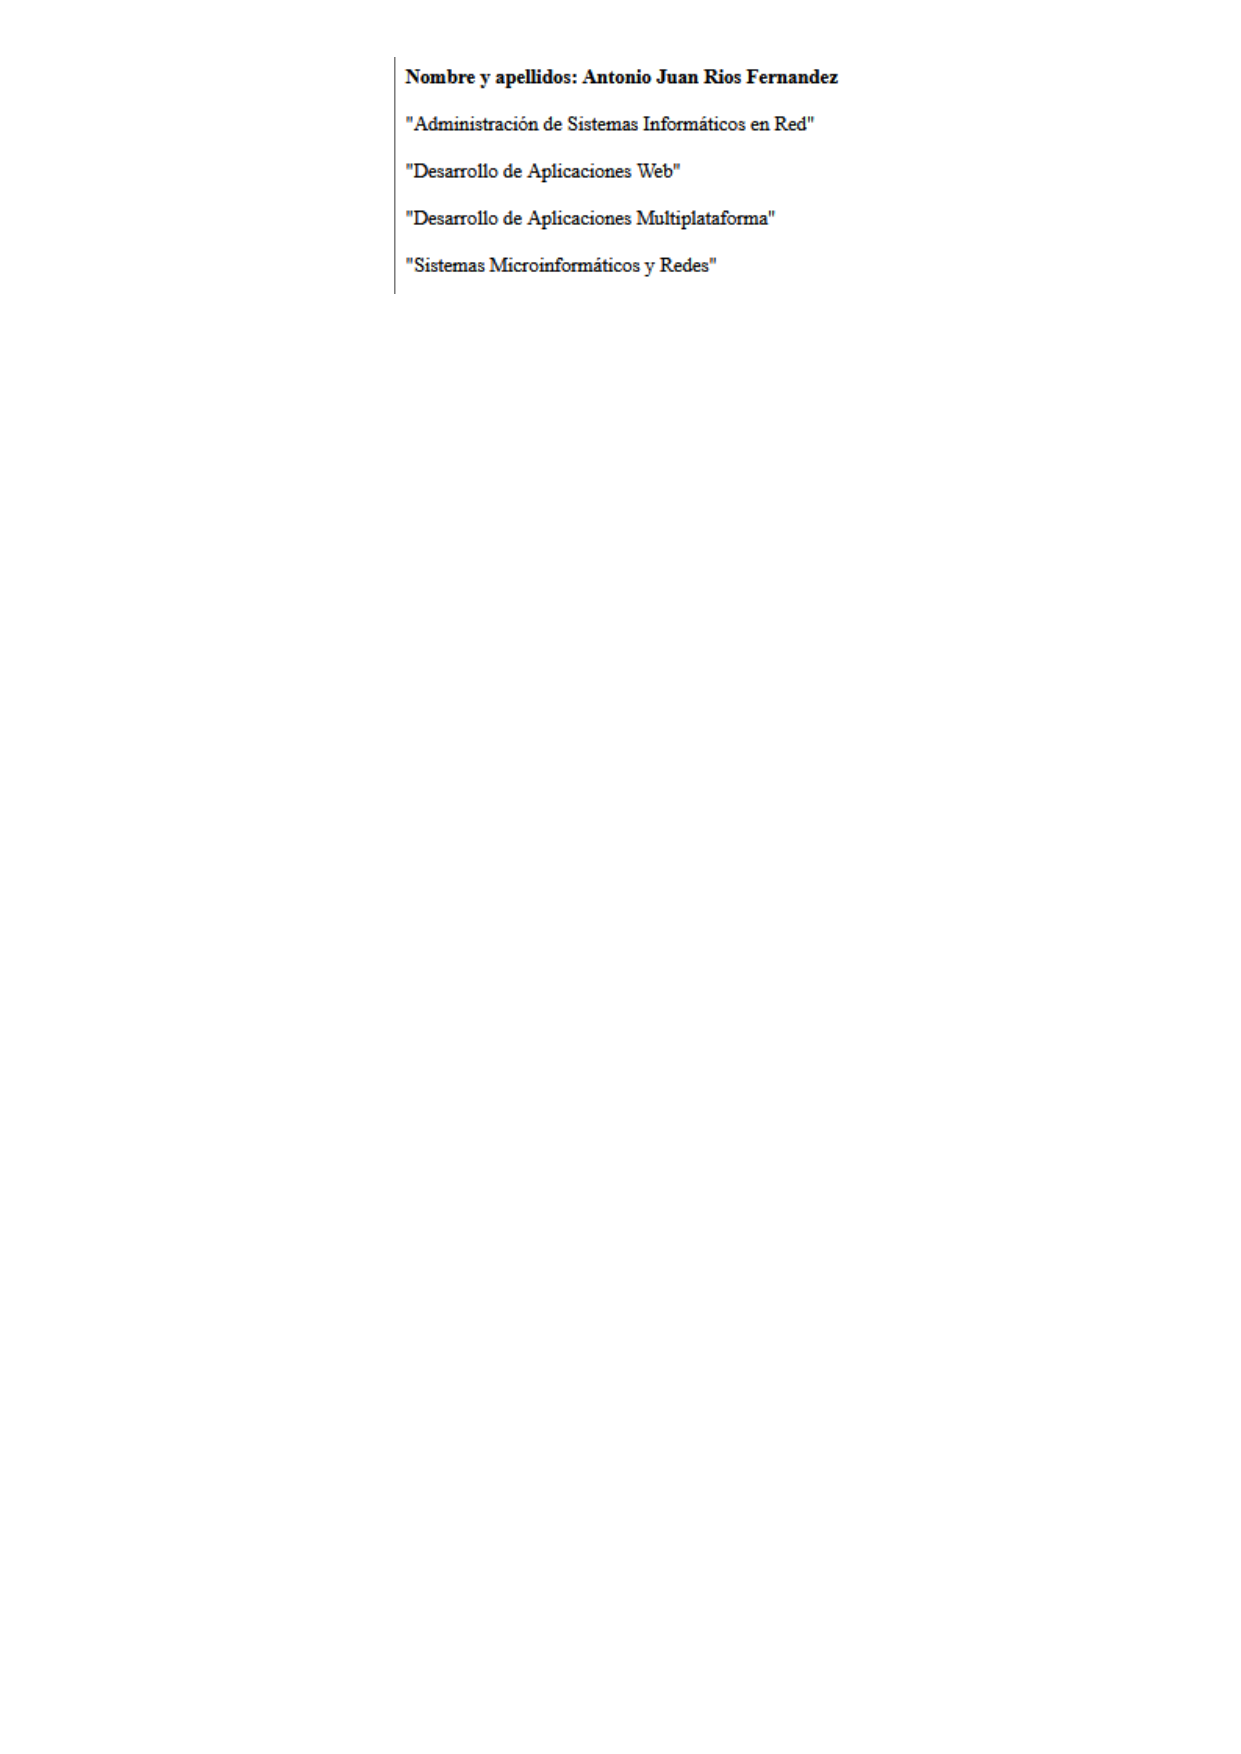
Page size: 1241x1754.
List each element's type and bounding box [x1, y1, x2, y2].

picture [394, 57, 846, 294]
